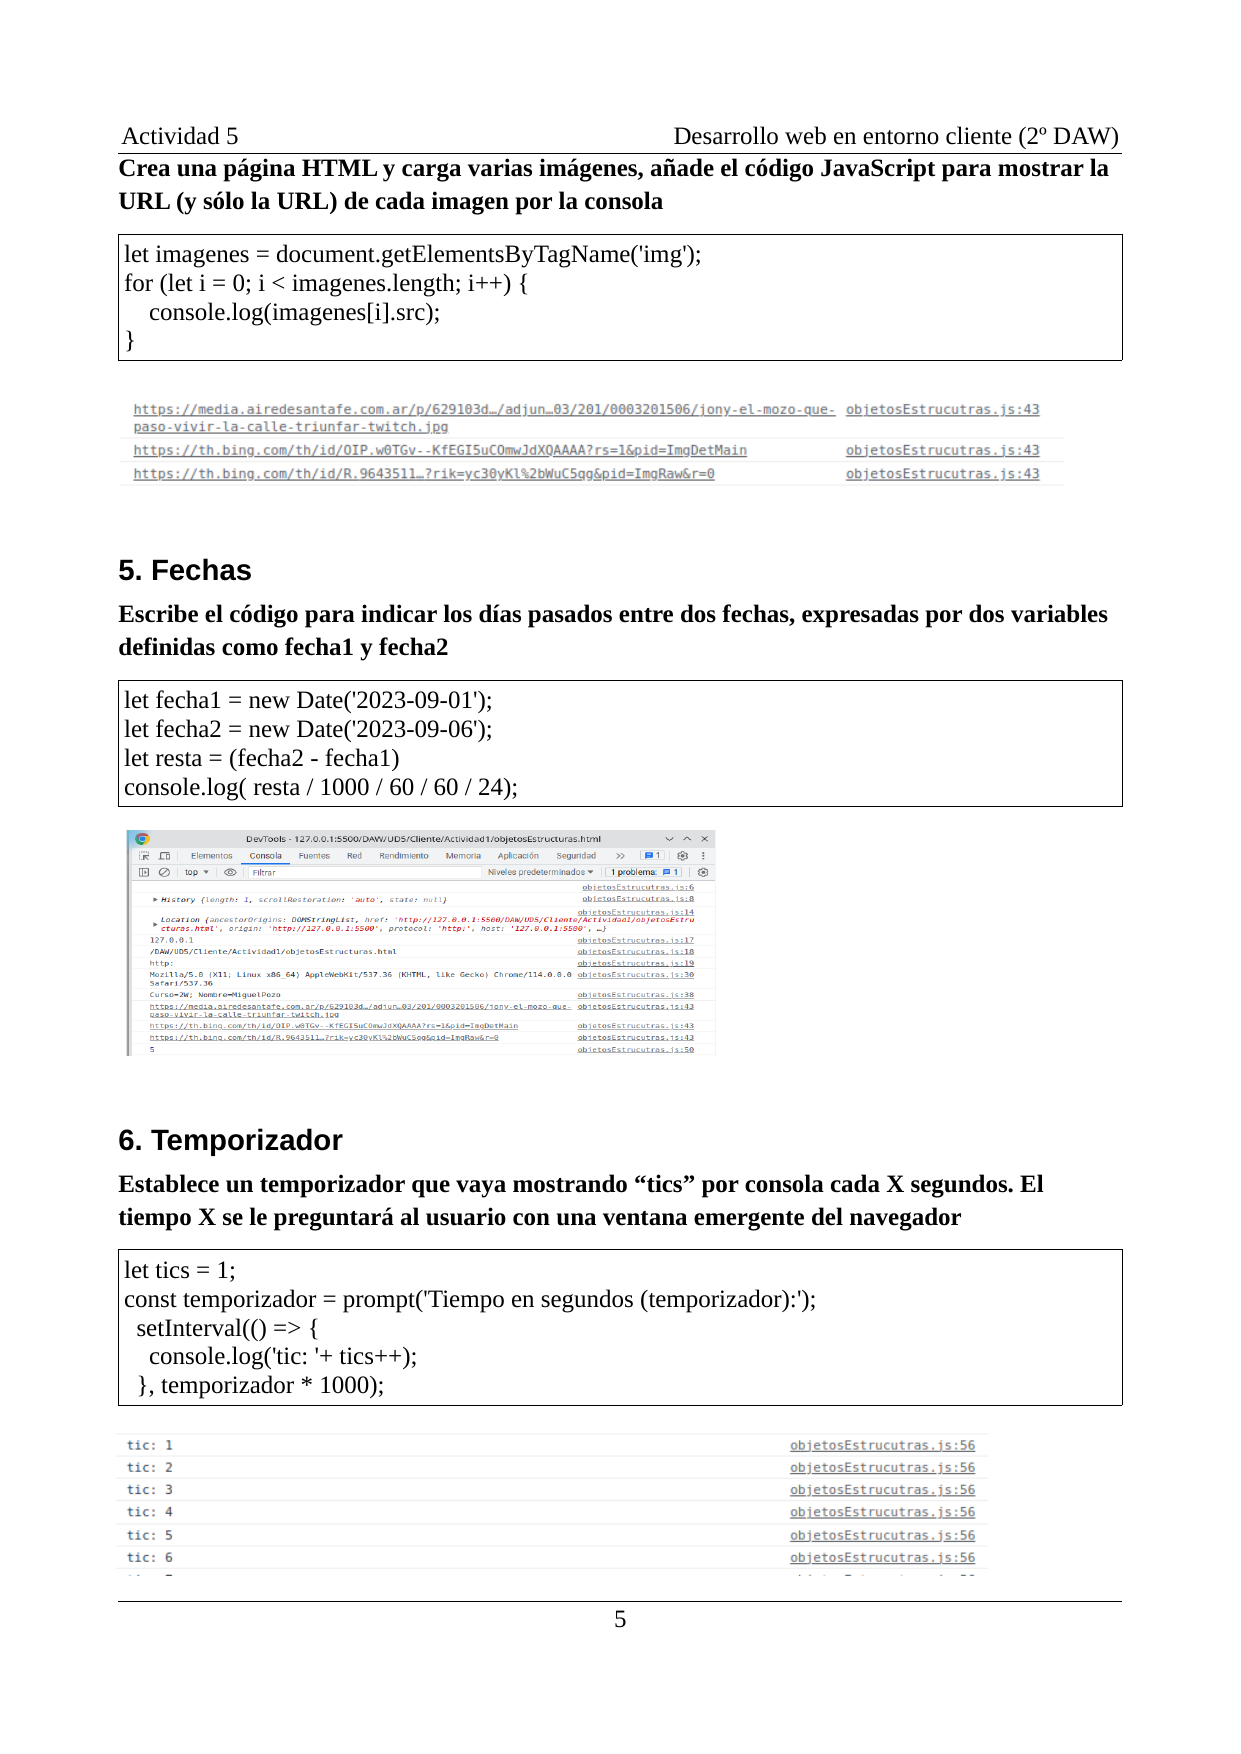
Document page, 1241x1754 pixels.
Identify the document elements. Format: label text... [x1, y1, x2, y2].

picture [116, 1431, 989, 1576]
text Escribe el código para indicar los días pasados entre dos fechas, expresadas por dos variables definidas como fecha1 y fecha2 [118, 599, 1122, 661]
table_header let tics = 1; const temporizador = prompt('Tiempo en segundos (temporizador):'); setInterval(() => { console.log('tic: '+ tics++); }, temporizador * 1000); [119, 1250, 1122, 1405]
picture [126, 830, 716, 1056]
picture [119, 398, 1065, 487]
text Crea una página HTML y carga varias imágenes, añade el código JavaScript para mostrar la URL (y sólo la URL) de cada imagen por la consola [118, 154, 1122, 214]
text Establece un temporizador que vaya mostrando “tics” por consola cada X segundos. El tiempo X se le preguntará al usuario con una ventana emergente del navegador [118, 1169, 1122, 1231]
table_header let imagenes = document.getElementsByTagName('img'); for (let i = 0; i < imagenes.length; i++) { console.log(imagenes[i].src); } [119, 235, 1122, 360]
subtitle 5. Fechas [118, 553, 1122, 587]
subtitle 6. Temporizador [118, 1122, 1122, 1156]
table_header let fecha1 = new Date('2023-09-01'); let fecha2 = new Date('2023-09-06'); let resta = (fecha2 - fecha1) console.log( resta / 1000 / 60 / 60 / 24); [119, 681, 1122, 806]
